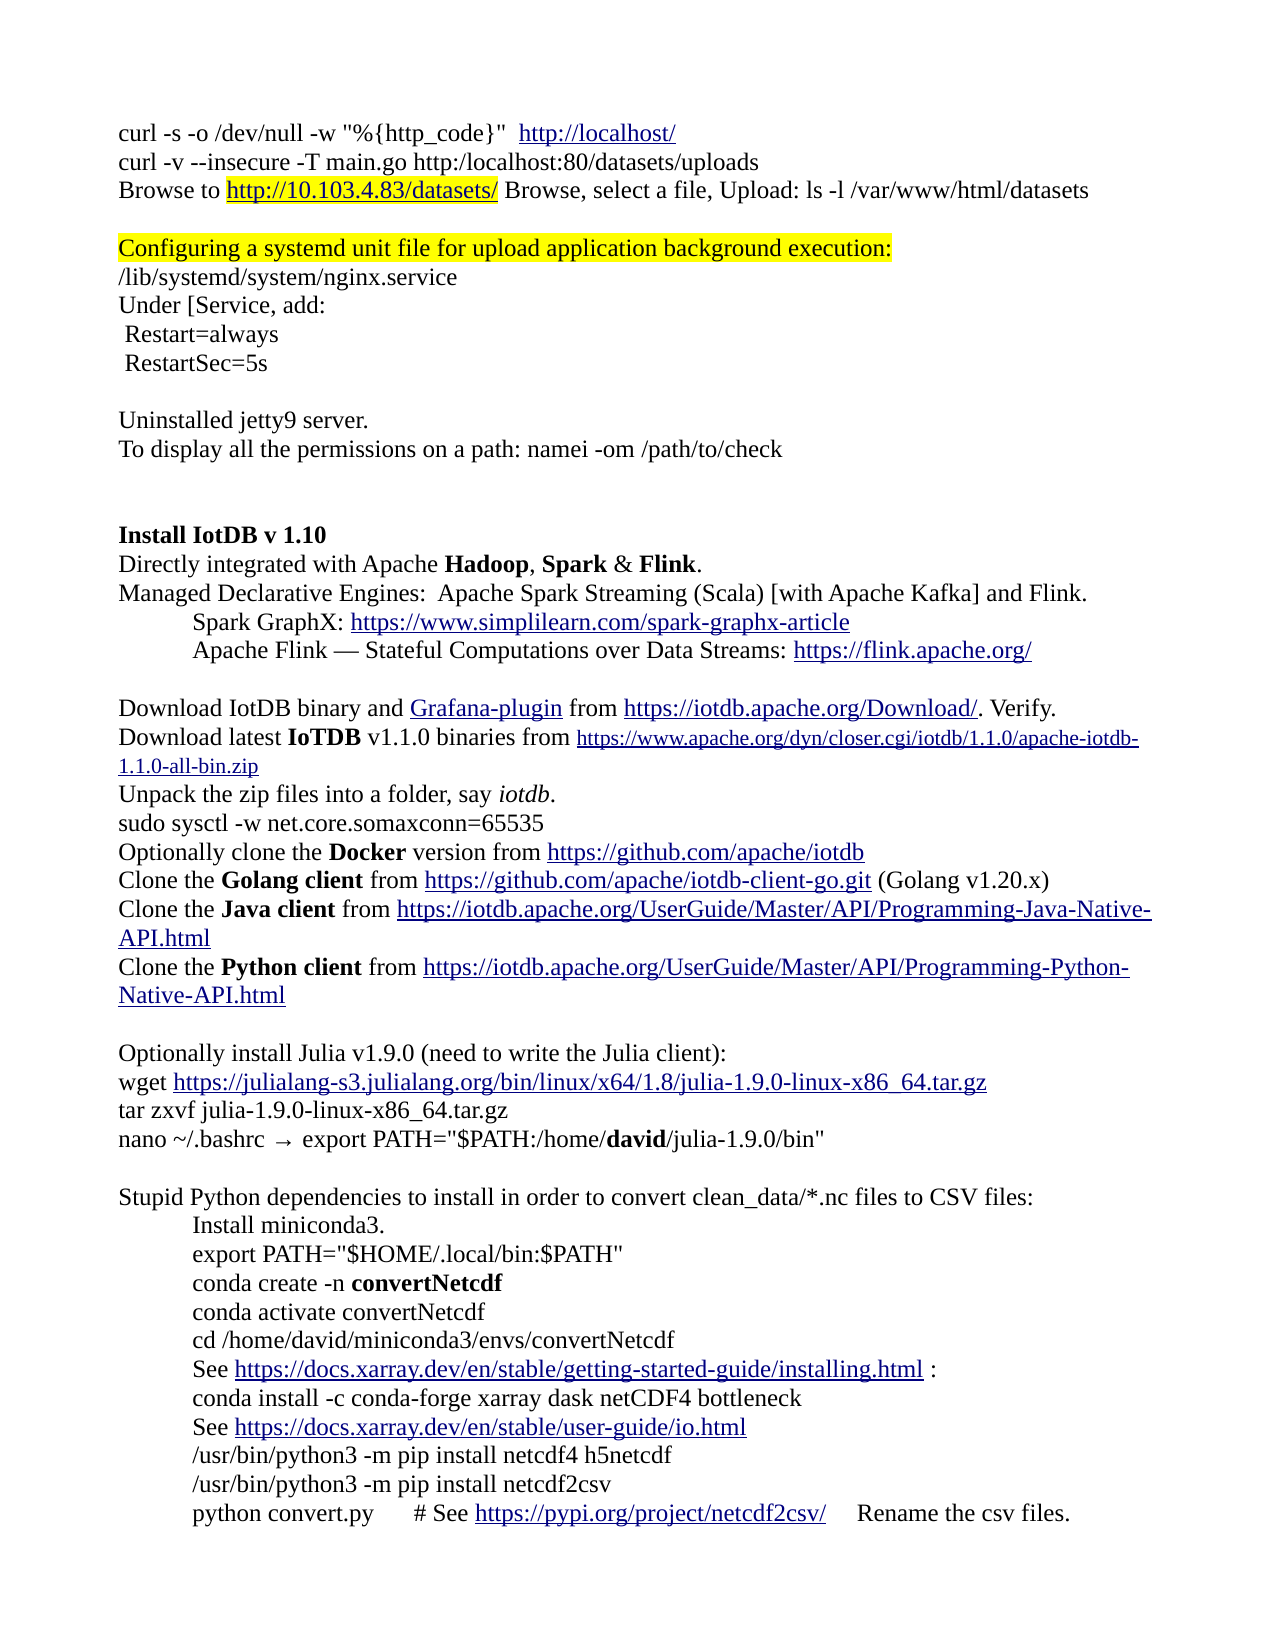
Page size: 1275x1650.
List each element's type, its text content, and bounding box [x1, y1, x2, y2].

text Browse to http://10.103.4.83/datasets/ Browse, select a file, Upload: ls -l /var/www/html/datasets [118, 176, 1157, 204]
text curl -v --insecure -T main.go http:/localhost:80/datasets/uploads [118, 147, 1157, 176]
text conda activate convertNetcdf [192, 1297, 1157, 1326]
text cd /home/david/miniconda3/envs/convertNetcdf [192, 1326, 1157, 1354]
text sudo sysctl -w net.core.somaxconn=65535 [118, 808, 1157, 837]
text Uninstalled jetty9 server. [118, 406, 1157, 434]
text /usr/bin/python3 -m pip install netcdf2csv [192, 1469, 1157, 1498]
text Install miniconda3. [192, 1211, 1157, 1239]
text wget https://julialang-s3.julialang.org/bin/linux/x64/1.8/julia-1.9.0-linux-x86_64.tar.gz [118, 1067, 1157, 1096]
text Stupid Python dependencies to install in order to convert clean_data/*.nc files to CSV files: [118, 1182, 1157, 1211]
text Clone the Python client from https://iotdb.apache.org/UserGuide/Master/API/Programming-Python-Native-API.html [118, 952, 1157, 1009]
text /usr/bin/python3 -m pip install netcdf4 h5netcdf [192, 1441, 1157, 1469]
text Clone the Java client from https://iotdb.apache.org/UserGuide/Master/API/Programming-Java-Native-API.html [118, 894, 1157, 952]
text tar zxvf julia-1.9.0-linux-x86_64.tar.gz [118, 1096, 1157, 1124]
text Download IotDB binary and Grafana-plugin from https://iotdb.apache.org/Download/. Verify. [118, 693, 1157, 722]
text Optionally install Julia v1.9.0 (need to write the Julia client): [118, 1038, 1157, 1067]
text conda install -c conda-forge xarray dask netCDF4 bottleneck [192, 1383, 1157, 1412]
text RestartSec=5s [118, 348, 1157, 377]
text To display all the permissions on a path: namei -om /path/to/check [118, 434, 1157, 463]
text Managed Declarative Engines: Apache Spark Streaming (Scala) [with Apache Kafka] and Flink. [118, 578, 1157, 607]
text curl -s -o /dev/null -w "%{http_code}" http://localhost/ [118, 118, 1157, 147]
text Directly integrated with Apache Hadoop, Spark & Flink. [118, 549, 1157, 578]
text Apache Flink — Stateful Computations over Data Streams: https://flink.apache.org/ [192, 636, 1157, 664]
text export PATH="$HOME/.local/bin:$PATH" [192, 1239, 1157, 1268]
text conda create -n convertNetcdf [192, 1268, 1157, 1297]
text python convert.py # See https://pypi.org/project/netcdf2csv/ Rename the csv files. [192, 1498, 1157, 1527]
text Optionally clone the Docker version from https://github.com/apache/iotdb [118, 837, 1157, 866]
text Restart=always [118, 319, 1157, 348]
text Download latest IoTDB v1.1.0 binaries from https://www.apache.org/dyn/closer.cgi/iotdb/1.1.0/apache-iotdb-1.1.0-all-bin.zip [118, 722, 1157, 779]
text See https://docs.xarray.dev/en/stable/getting-started-guide/installing.html : [192, 1354, 1157, 1383]
text Spark GraphX: https://www.simplilearn.com/spark-graphx-article [192, 607, 1157, 636]
text Unpack the zip files into a folder, say iotdb. [118, 779, 1157, 808]
text Configuring a systemd unit file for upload application background execution: [118, 233, 1157, 262]
text Under [Service, add: [118, 291, 1157, 319]
text nano ~/.bashrc → export PATH="$PATH:/home/david/julia-1.9.0/bin" [118, 1124, 1157, 1153]
text Install IotDB v 1.10 [118, 521, 1157, 549]
text See https://docs.xarray.dev/en/stable/user-guide/io.html [192, 1412, 1157, 1441]
text Clone the Golang client from https://github.com/apache/iotdb-client-go.git (Golang v1.20.x) [118, 866, 1157, 894]
text /lib/systemd/system/nginx.service [118, 262, 1157, 291]
